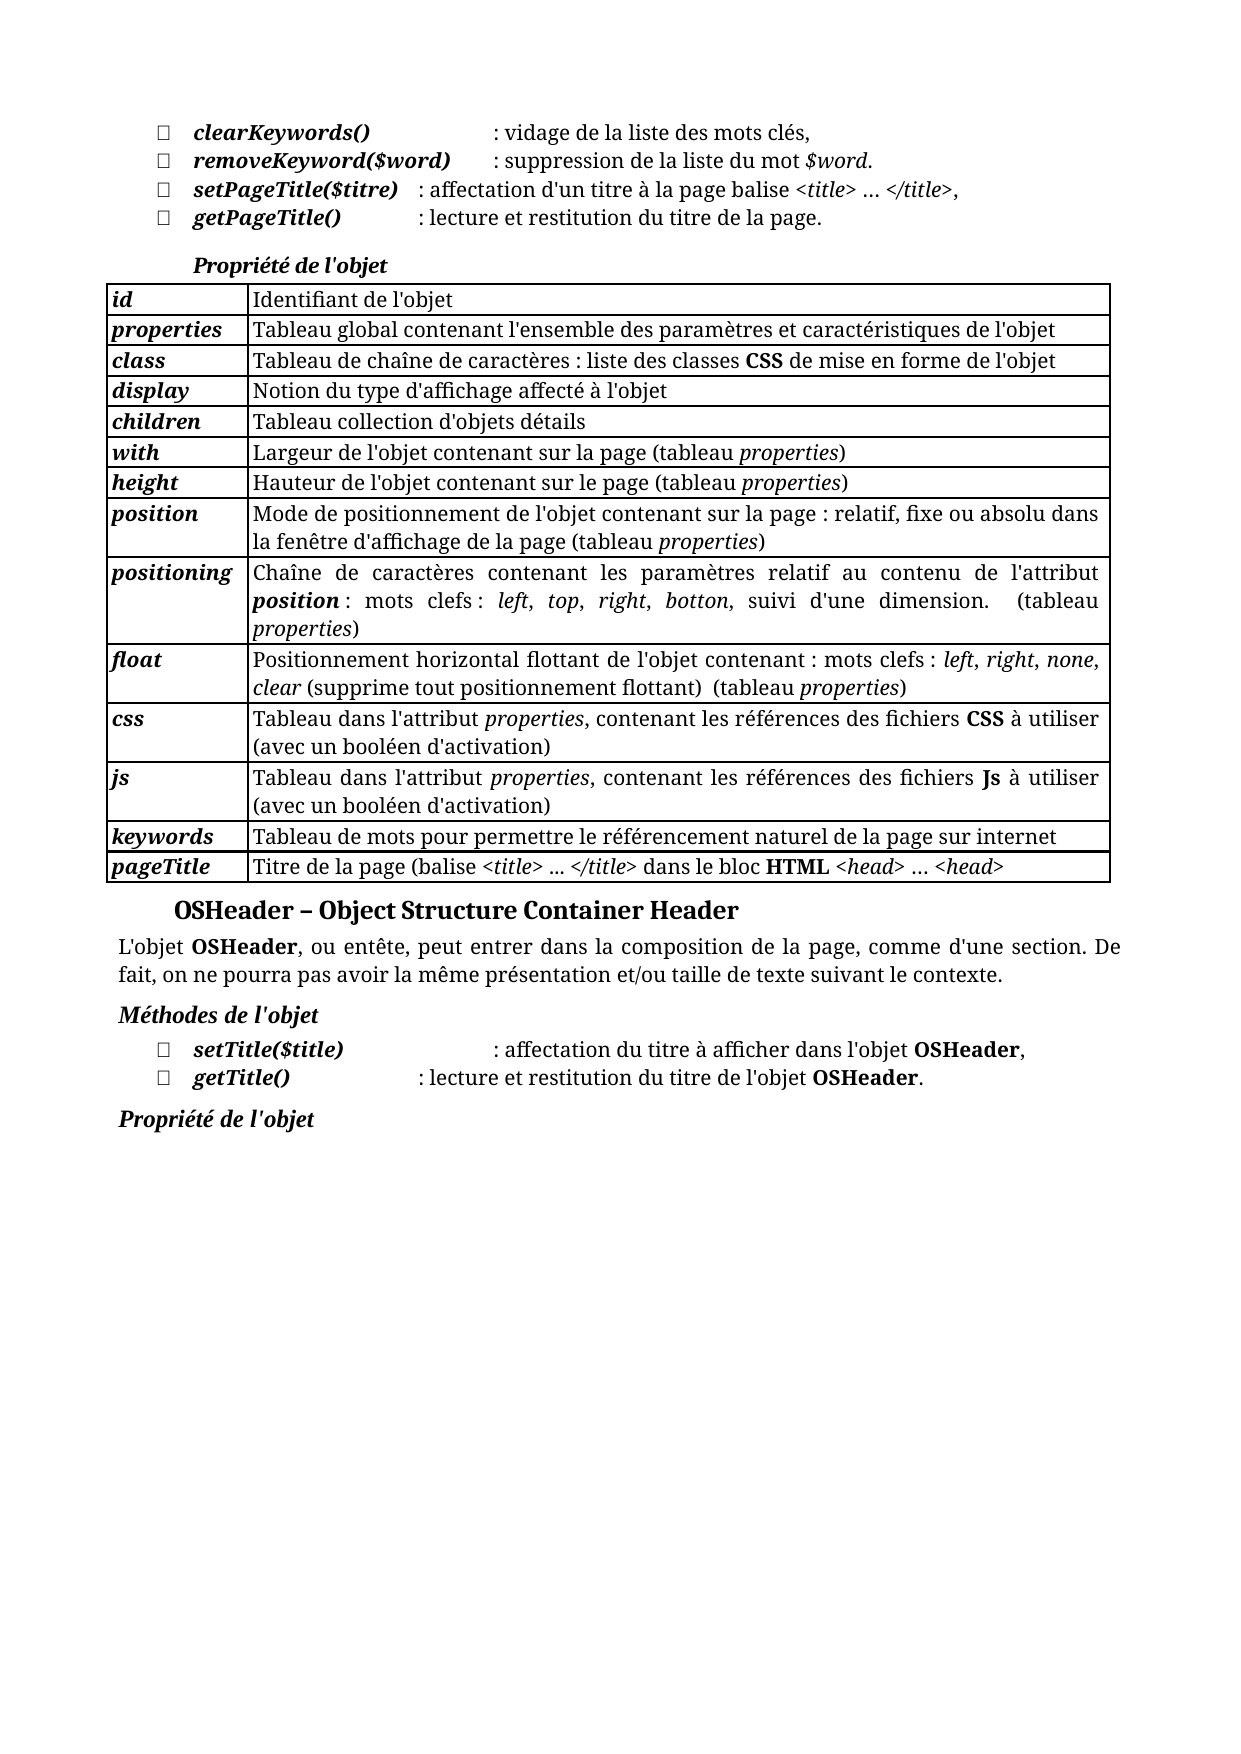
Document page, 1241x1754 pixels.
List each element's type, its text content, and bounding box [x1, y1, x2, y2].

table_cell Tableau dans l'attribut properties, contenant les références des fichiers Js à utiliser (avec un booléen d'activation) [249, 763, 1109, 820]
table_cell Tableau global contenant l'ensemble des paramètres et caractéristiques de l'objet [249, 316, 1109, 344]
table_cell Tableau collection d'objets détails [249, 407, 1109, 436]
table_cell positioning [108, 558, 247, 643]
text L'objet OSHeader, ou entête, peut entrer dans la composition de la page, comme d'une section. De fait, on ne pourra pas avoir la même présentation et/ou taille de texte suivant le contexte. [118, 932, 1122, 989]
list getPageTitle() : lecture et restitution du titre de la page. [156, 203, 1122, 232]
table_cell Mode de positionnement de l'objet contenant sur la page : relatif, fixe ou absolu dans la fenêtre d'affichage de la page (tableau properties) [249, 499, 1109, 556]
table_cell Tableau de mots pour permettre le référencement naturel de la page sur internet [249, 822, 1109, 850]
table_header id [108, 285, 247, 313]
list Propriété de l'objet [118, 253, 1122, 279]
subtitle Propriété de l'objet [118, 1104, 1122, 1132]
table_cell pageTitle [108, 853, 247, 881]
subtitle OSHeader – Object Structure Container Header [174, 895, 1122, 926]
table_cell css [108, 704, 247, 761]
table_cell class [108, 346, 247, 374]
table_cell Chaîne de caractères contenant les paramètres relatif au contenu de l'attribut position : mots clefs : left, top, right, botton, suivi d'une dimension. (tableau properties) [249, 558, 1109, 643]
table_cell Titre de la page (balise <title> ... </title> dans le bloc HTML <head> … <head> [249, 853, 1109, 881]
table_cell Hauteur de l'objet contenant sur le page (tableau properties) [249, 468, 1109, 497]
subtitle Méthodes de l'objet [118, 1000, 1122, 1029]
table_cell properties [108, 316, 247, 344]
list clearKeywords() : vidage de la liste des mots clés, [156, 118, 1122, 147]
table_cell height [108, 468, 247, 497]
table_cell children [108, 407, 247, 436]
table_cell keywords [108, 822, 247, 850]
table_header Identifiant de l'objet [249, 285, 1109, 313]
table_cell js [108, 763, 247, 820]
table_cell Largeur de l'objet contenant sur la page (tableau properties) [249, 438, 1109, 466]
table_cell Tableau dans l'attribut properties, contenant les références des fichiers CSS à utiliser (avec un booléen d'activation) [249, 704, 1109, 761]
table_cell Notion du type d'affichage affecté à l'objet [249, 377, 1109, 405]
list getTitle() : lecture et restitution du titre de l'objet OSHeader. [156, 1063, 1122, 1092]
table_cell with [108, 438, 247, 466]
table_cell float [108, 645, 247, 702]
table_cell Positionnement horizontal flottant de l'objet contenant : mots clefs : left, right, none, clear (supprime tout positionnement flottant) (tableau properties) [249, 645, 1109, 702]
table_cell position [108, 499, 247, 556]
table_cell Tableau de chaîne de caractères : liste des classes CSS de mise en forme de l'objet [249, 346, 1109, 374]
list removeKeyword($word) : suppression de la liste du mot $word. [156, 147, 1122, 175]
table_cell display [108, 377, 247, 405]
list setTitle($title) : affectation du titre à afficher dans l'objet OSHeader, [156, 1035, 1122, 1063]
list setPageTitle($titre) : affectation d'un titre à la page balise <title> … </title>, [156, 175, 1122, 203]
